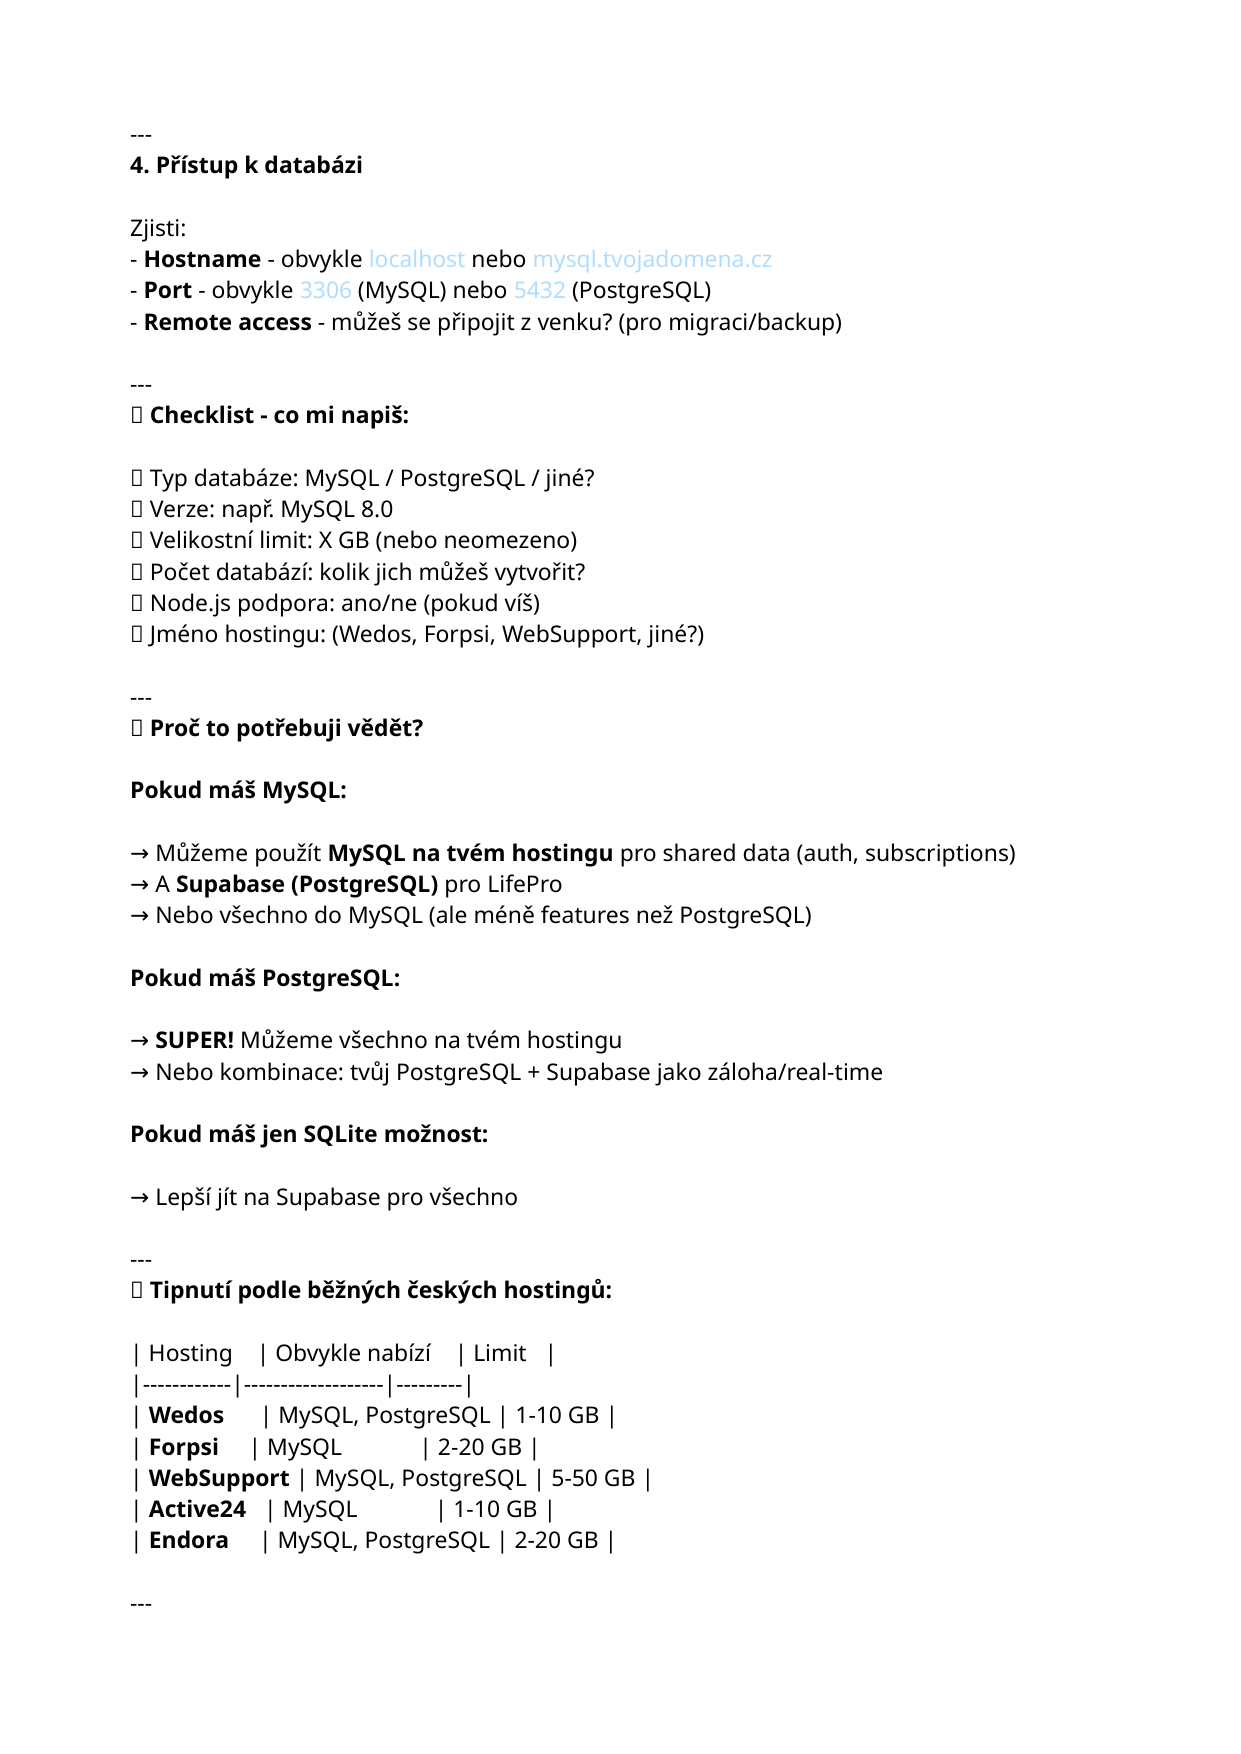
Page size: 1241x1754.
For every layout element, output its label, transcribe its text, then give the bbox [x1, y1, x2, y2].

text → Můžeme použít MySQL na tvém hostingu pro shared data (auth, subscriptions) [118, 837, 1122, 868]
text - Port - obvykle 3306 (MySQL) nebo 5432 (PostgreSQL) [118, 274, 1122, 306]
text | Hosting | Obvykle nabízí | Limit | [118, 1337, 1122, 1368]
text |------------|-------------------|---------| [118, 1368, 1122, 1399]
text | Wedos | MySQL, PostgreSQL | 1-10 GB | [118, 1399, 1122, 1431]
text - Remote access - můžeš se připojit z venku? (pro migraci/backup) [118, 306, 1122, 337]
text Pokud máš MySQL: [118, 774, 1122, 806]
text 4. Přístup k databázi [118, 149, 1122, 181]
text Zjisti: [118, 212, 1122, 243]
text | Endora | MySQL, PostgreSQL | 2-20 GB | [118, 1524, 1122, 1556]
text ✅ Jméno hostingu: (Wedos, Forpsi, WebSupport, jiné?) [118, 618, 1122, 649]
text ✅ Verze: např. MySQL 8.0 [118, 493, 1122, 524]
text ✅ Počet databází: kolik jich můžeš vytvořit? [118, 556, 1122, 587]
text ✅ Typ databáze: MySQL / PostgreSQL / jiné? [118, 462, 1122, 493]
text --- [118, 1243, 1122, 1274]
text ✅ Velikostní limit: X GB (nebo neomezeno) [118, 524, 1122, 556]
text 🎯 Proč to potřebuji vědět? [118, 712, 1122, 743]
text --- [118, 681, 1122, 712]
text Pokud máš PostgreSQL: [118, 962, 1122, 993]
text → A Supabase (PostgreSQL) pro LifePro [118, 868, 1122, 899]
text | Active24 | MySQL | 1-10 GB | [118, 1493, 1122, 1524]
text - Hostname - obvykle localhost nebo mysql.tvojadomena.cz [118, 243, 1122, 274]
text Pokud máš jen SQLite možnost: [118, 1118, 1122, 1149]
text --- [118, 118, 1122, 149]
text 💡 Tipnutí podle běžných českých hostingů: [118, 1274, 1122, 1306]
text --- [118, 1587, 1122, 1618]
text → Lepší jít na Supabase pro všechno [118, 1181, 1122, 1212]
text → Nebo všechno do MySQL (ale méně features než PostgreSQL) [118, 899, 1122, 931]
text --- [118, 368, 1122, 399]
text 📝 Checklist - co mi napiš: [118, 399, 1122, 431]
text → SUPER! Můžeme všechno na tvém hostingu [118, 1024, 1122, 1056]
text ✅ Node.js podpora: ano/ne (pokud víš) [118, 587, 1122, 618]
text | WebSupport | MySQL, PostgreSQL | 5-50 GB | [118, 1462, 1122, 1493]
text → Nebo kombinace: tvůj PostgreSQL + Supabase jako záloha/real-time [118, 1056, 1122, 1087]
text | Forpsi | MySQL | 2-20 GB | [118, 1431, 1122, 1462]
